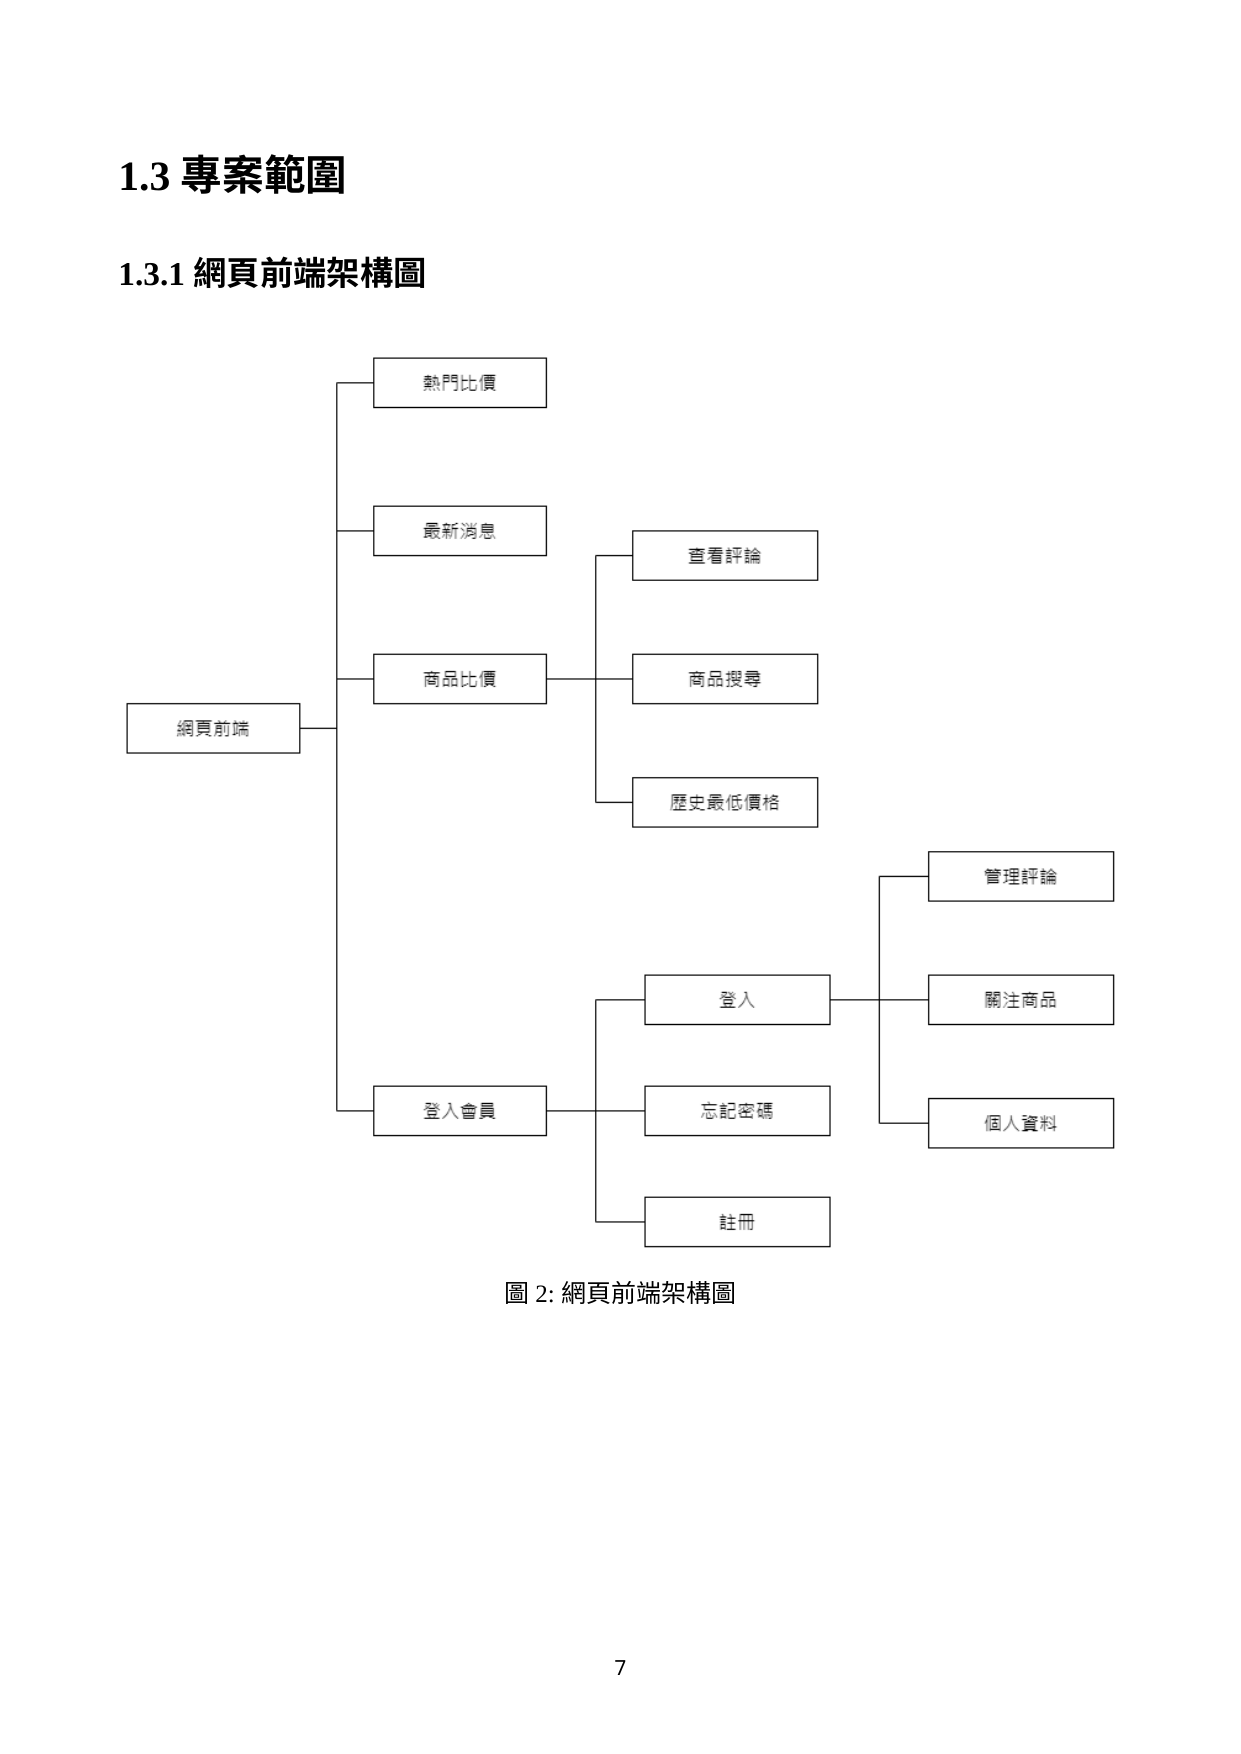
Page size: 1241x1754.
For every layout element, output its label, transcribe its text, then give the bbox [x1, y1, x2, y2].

subtitle 1.3.1 網頁前端架構圖 [118, 246, 1122, 295]
text 圖 2: 網頁前端架構圖 [118, 1256, 1122, 1309]
picture [118, 349, 1123, 1256]
subtitle 1.3 專案範圍 [118, 142, 1122, 202]
